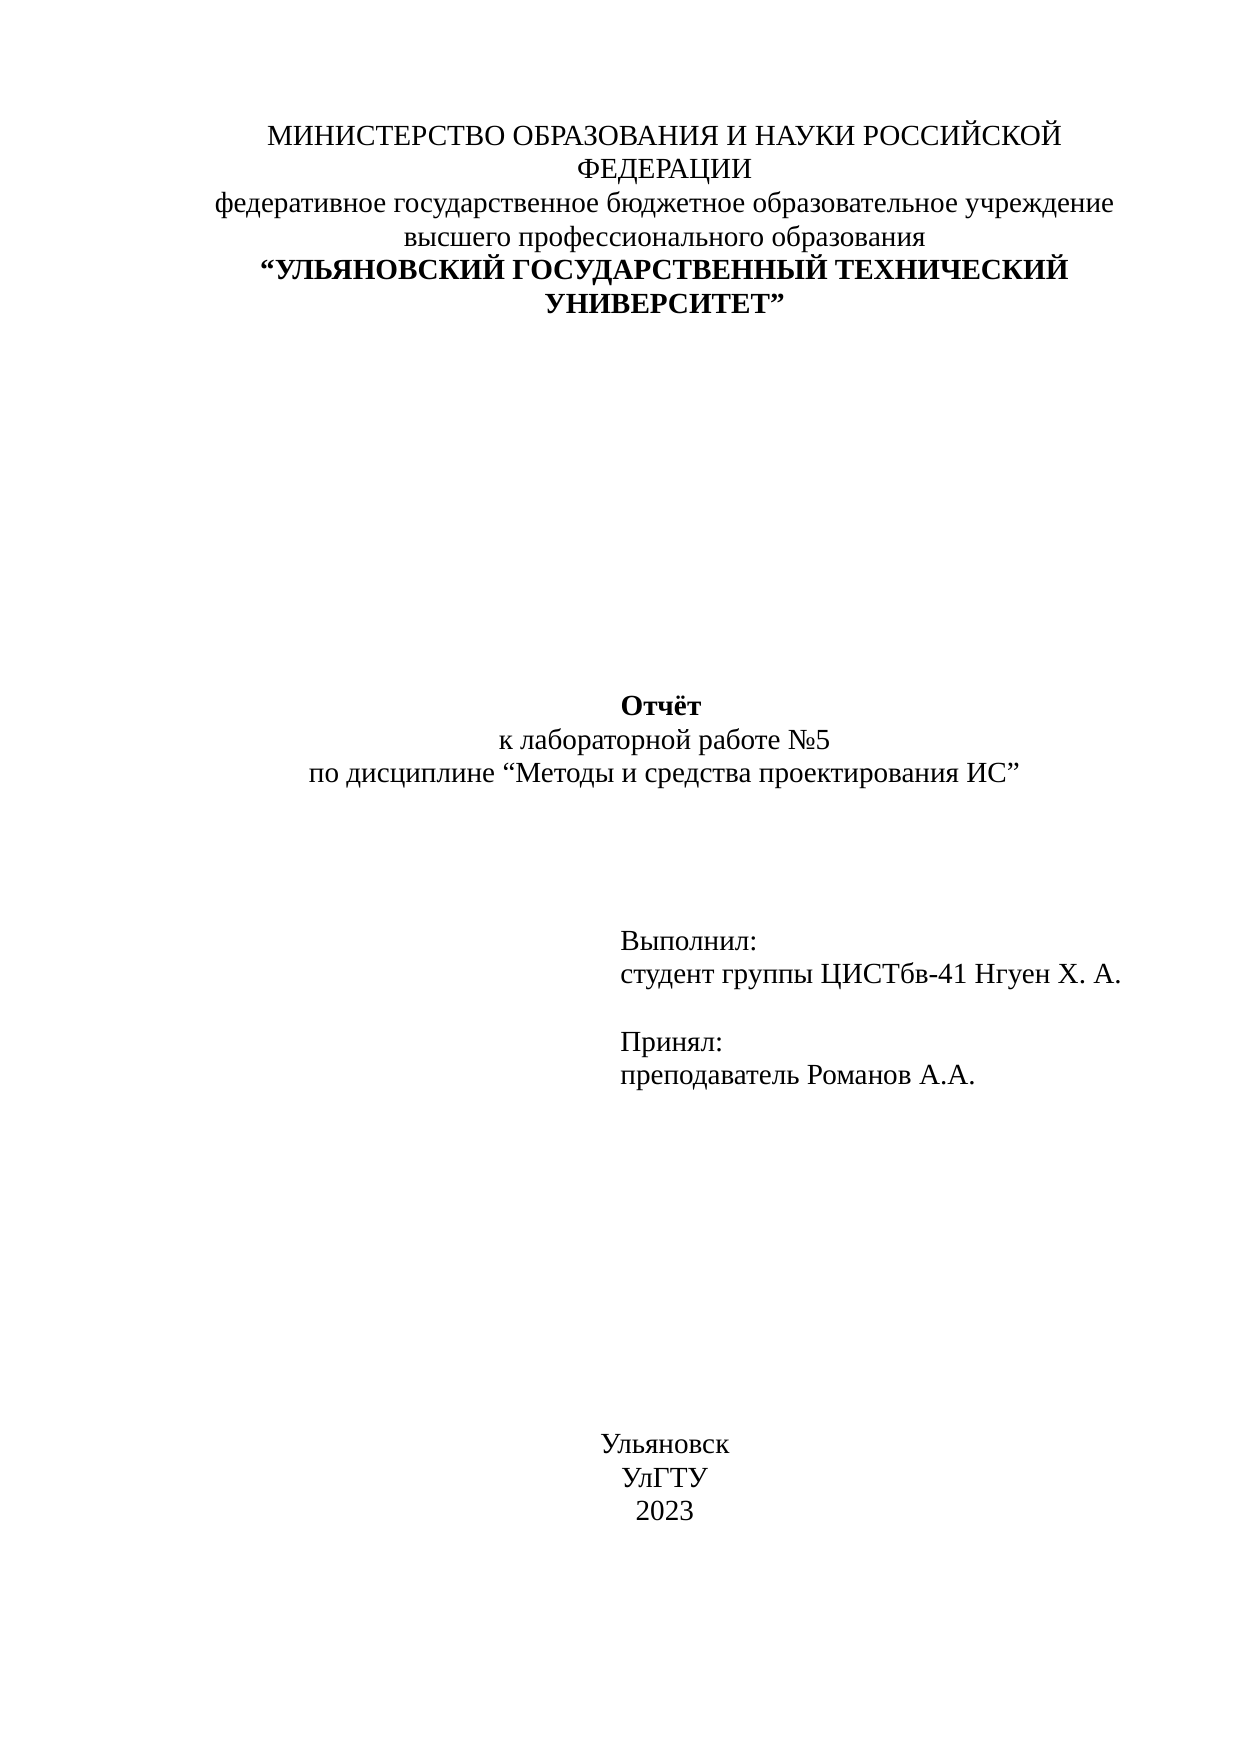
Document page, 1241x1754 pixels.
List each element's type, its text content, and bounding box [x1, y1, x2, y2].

text 2023 [177, 1493, 1152, 1527]
text студент группы ЦИСТбв-41 Нгуен Х. А. [177, 957, 1152, 990]
text Принял: [177, 1024, 1152, 1057]
text МИНИСТЕРСТВО ОБРАЗОВАНИЯ И НАУКИ РОССИЙСКОЙ ФЕДЕРАЦИИ [177, 118, 1152, 185]
text УлГТУ [177, 1460, 1152, 1493]
text по дисциплине “Методы и средства проектирования ИС” [177, 755, 1152, 789]
text к лабораторной работе №5 [177, 722, 1152, 755]
text преподаватель Романов А.А. [177, 1057, 1152, 1091]
text федеративное государственное бюджетное образовательное учреждение [177, 185, 1152, 219]
text Отчёт [177, 688, 1152, 722]
text высшего профессионального образования [177, 219, 1152, 252]
text Ульяновск [177, 1426, 1152, 1460]
text Выполнил: [177, 923, 954, 957]
text “УЛЬЯНОВСКИЙ ГОСУДАРСТВЕННЫЙ ТЕХНИЧЕСКИЙ УНИВЕРСИТЕТ” [177, 252, 1152, 319]
